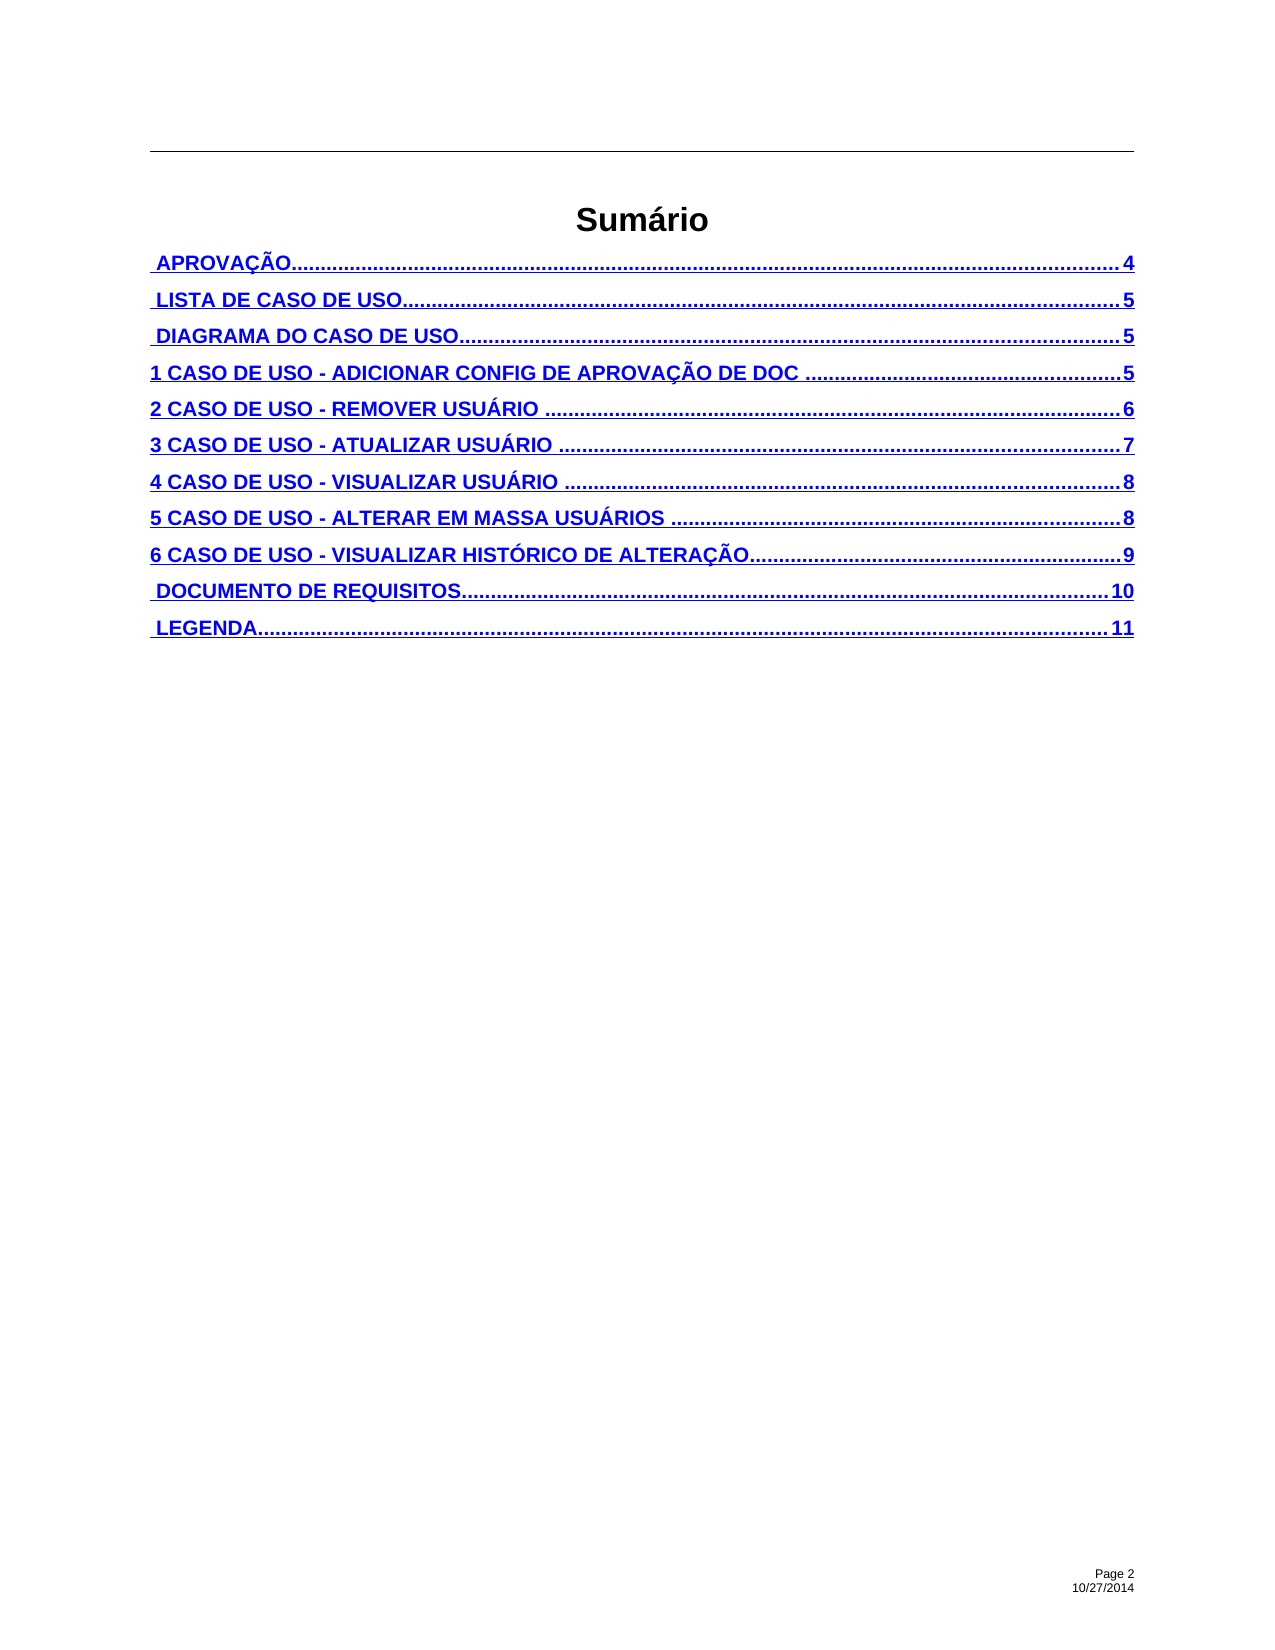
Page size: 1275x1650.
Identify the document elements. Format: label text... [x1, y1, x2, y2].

text 1 Caso de Uso - Adicionar Config de Aprovação de Doc 5 [150, 360, 1134, 381]
text Sumário [150, 200, 1134, 238]
text Legenda 11 [150, 616, 1134, 637]
text 5 Caso de Uso - Alterar em Massa Usuários 8 [150, 506, 1134, 527]
text Lista de Caso de Uso 5 [150, 287, 1134, 308]
text 3 Caso de Uso - Atualizar Usuário 7 [150, 433, 1134, 454]
text 4 Caso de Uso - Visualizar Usuário 8 [150, 470, 1134, 491]
text 2 Caso de Uso - Remover Usuário 6 [150, 397, 1134, 418]
text Documento de Requisitos 10 [150, 579, 1134, 600]
text 6 Caso de Uso - Visualizar Histórico de Alteração 9 [150, 543, 1134, 564]
text Diagrama do Caso de Uso 5 [150, 324, 1134, 345]
text Aprovação 4 [150, 251, 1134, 272]
